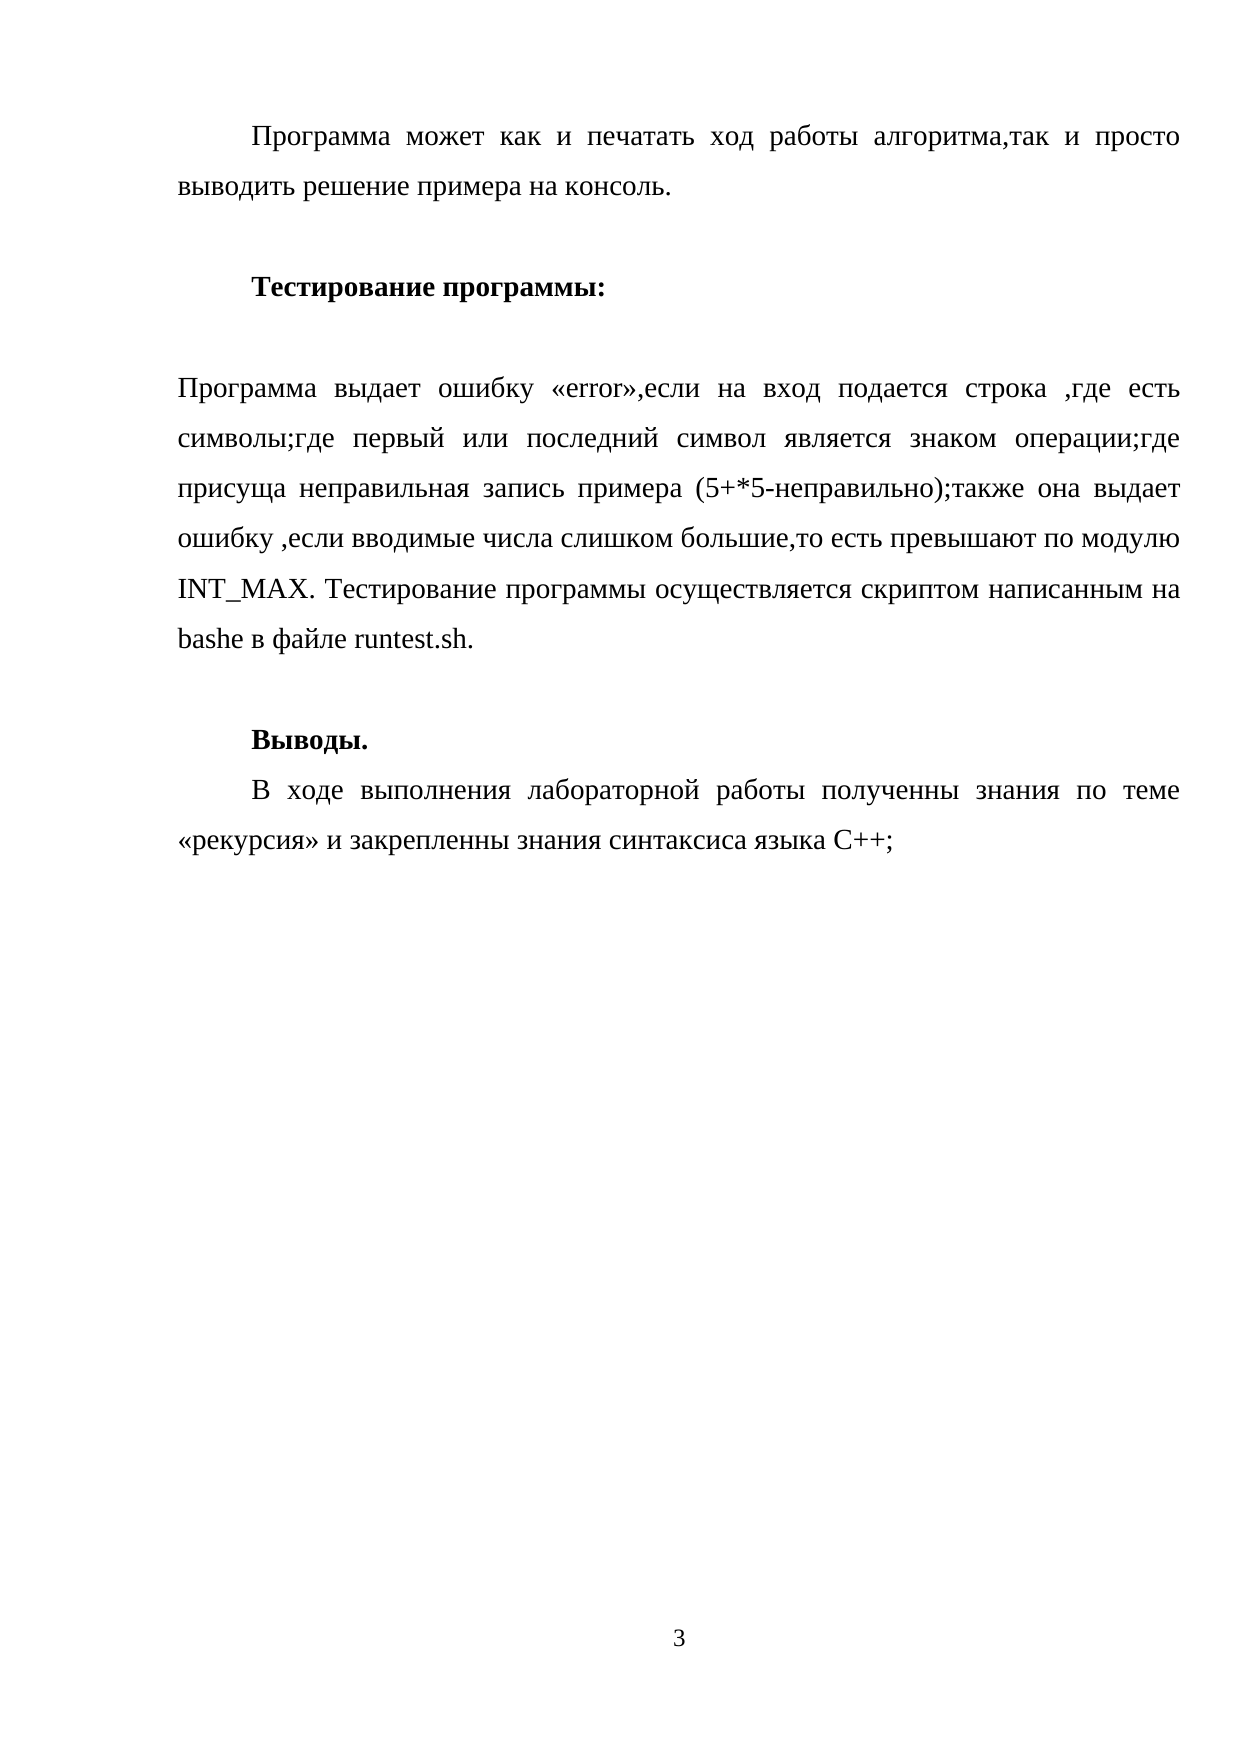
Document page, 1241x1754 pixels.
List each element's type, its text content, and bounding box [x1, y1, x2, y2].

text Программа выдает ошибку «error»,если на вход подается строка ,где есть символы;где первый или последний символ является знаком операции;где присуща неправильная запись примера (5+*5-неправильно);также она выдает ошибку ,если вводимые числа слишком большие,то есть превышают по модулю INT_MAX. Тестирование программы осуществляется скриптом написанным на bashe в файле runtest.sh. [177, 370, 1181, 655]
text Выводы. [177, 722, 1181, 755]
text Программа может как и печатать ход работы алгоритма,так и просто выводить решение примера на консоль. [177, 118, 1181, 202]
text В ходе выполнения лабораторной работы полученны знания по теме «рекурсия» и закрепленны знания синтаксиса языка С++; [177, 772, 1181, 856]
text Тестирование программы: [177, 269, 1181, 303]
